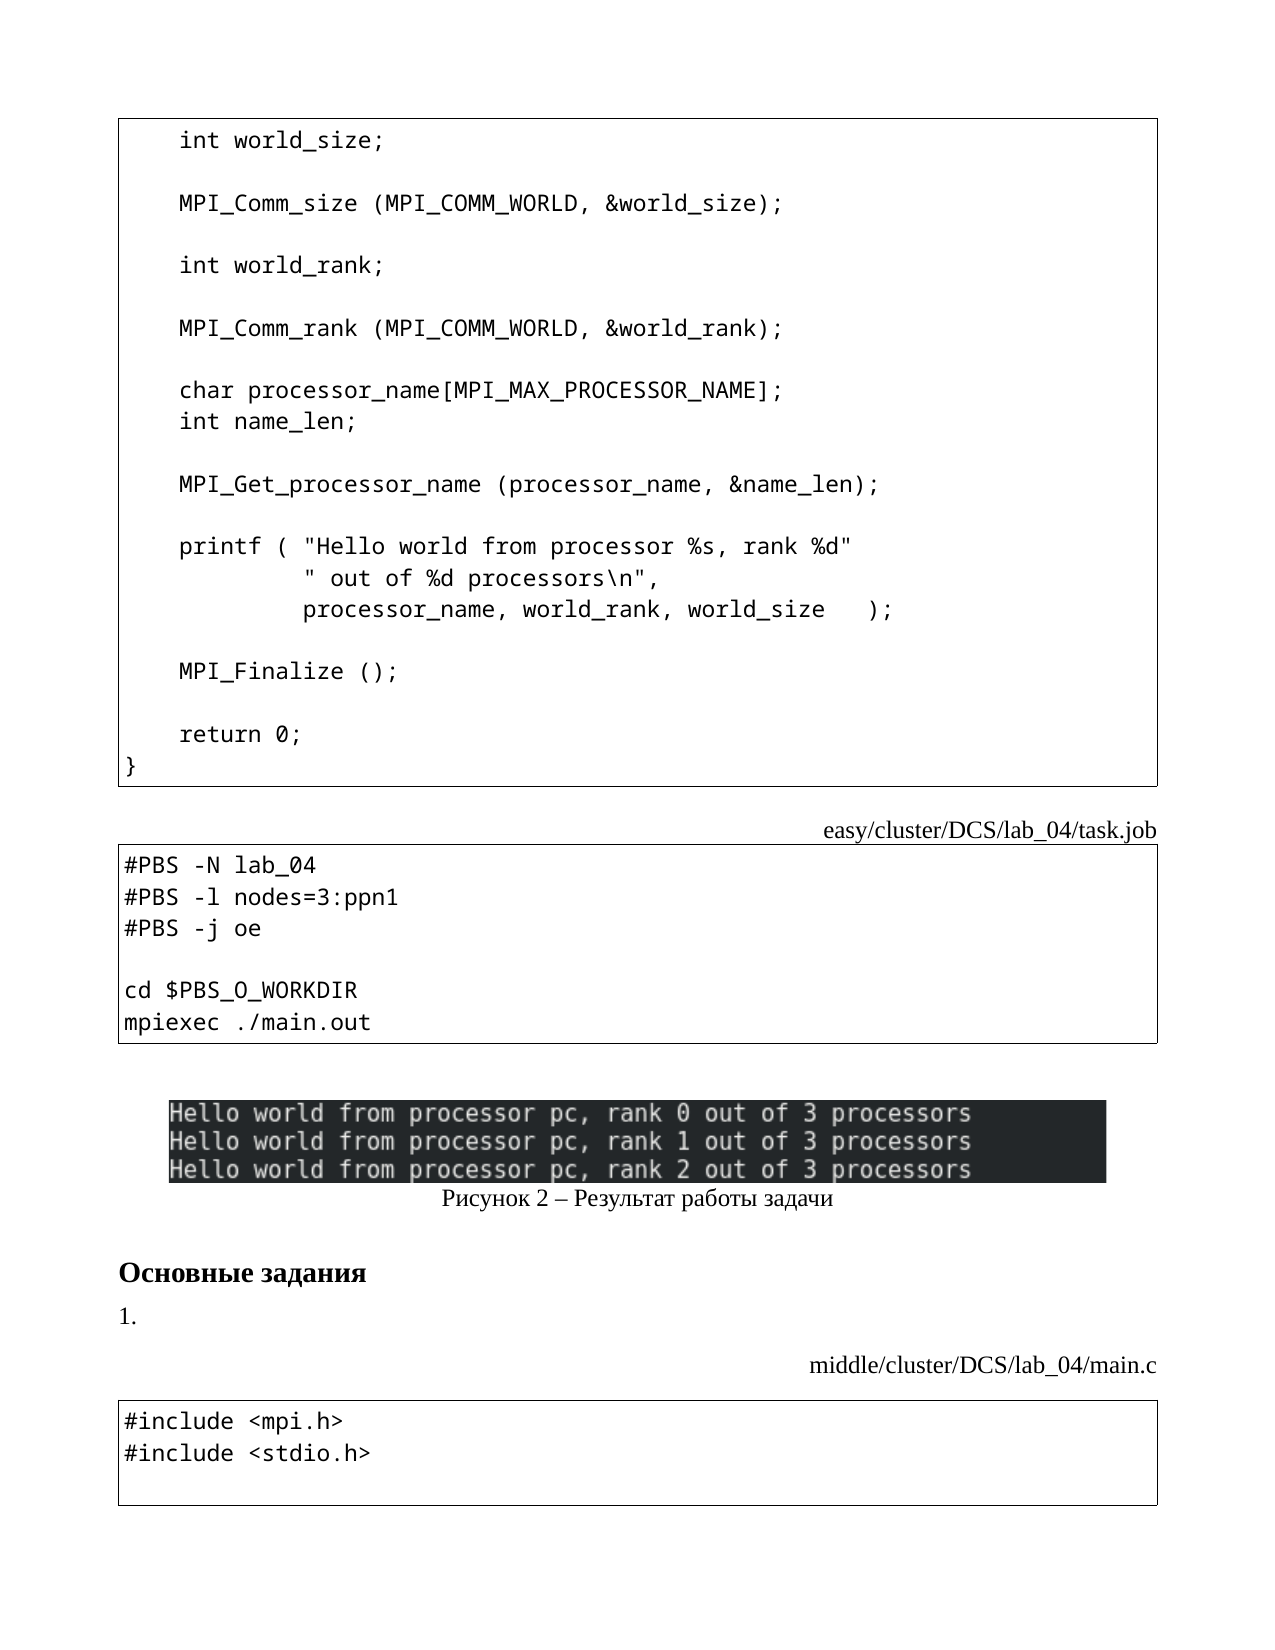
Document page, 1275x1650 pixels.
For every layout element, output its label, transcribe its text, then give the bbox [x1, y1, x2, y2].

text Рисунок 2 – Результат работы задачи [118, 1100, 1157, 1212]
text easy/cluster/DCS/lab_04/task.job [118, 815, 1157, 843]
table_header int world_size; MPI_Comm_size (MPI_COMM_WORLD, &world_size); int world_rank; MPI_Comm_rank (MPI_COMM_WORLD, &world_rank); char processor_name[MPI_MAX_PROCESSOR_NAME]; int name_len; MPI_Get_processor_name (processor_name, &name_len); printf ( "Hello world from processor %s, rank %d" " out of %d processors\n", processor_name, world_rank, world_size ); MPI_Finalize (); return 0; } [119, 119, 1157, 786]
table_header #include <mpi.h> #include <stdio.h> [119, 1401, 1157, 1505]
text middle/cluster/DCS/lab_04/main.c [118, 1350, 1157, 1379]
picture [168, 1100, 1107, 1183]
subtitle Основные задания [118, 1255, 1157, 1289]
text 1. [118, 1301, 1157, 1330]
table_header #PBS -N lab_04 #PBS -l nodes=3:ppn1 #PBS -j oe cd $PBS_O_WORKDIR mpiexec ./main.out [119, 845, 1157, 1043]
